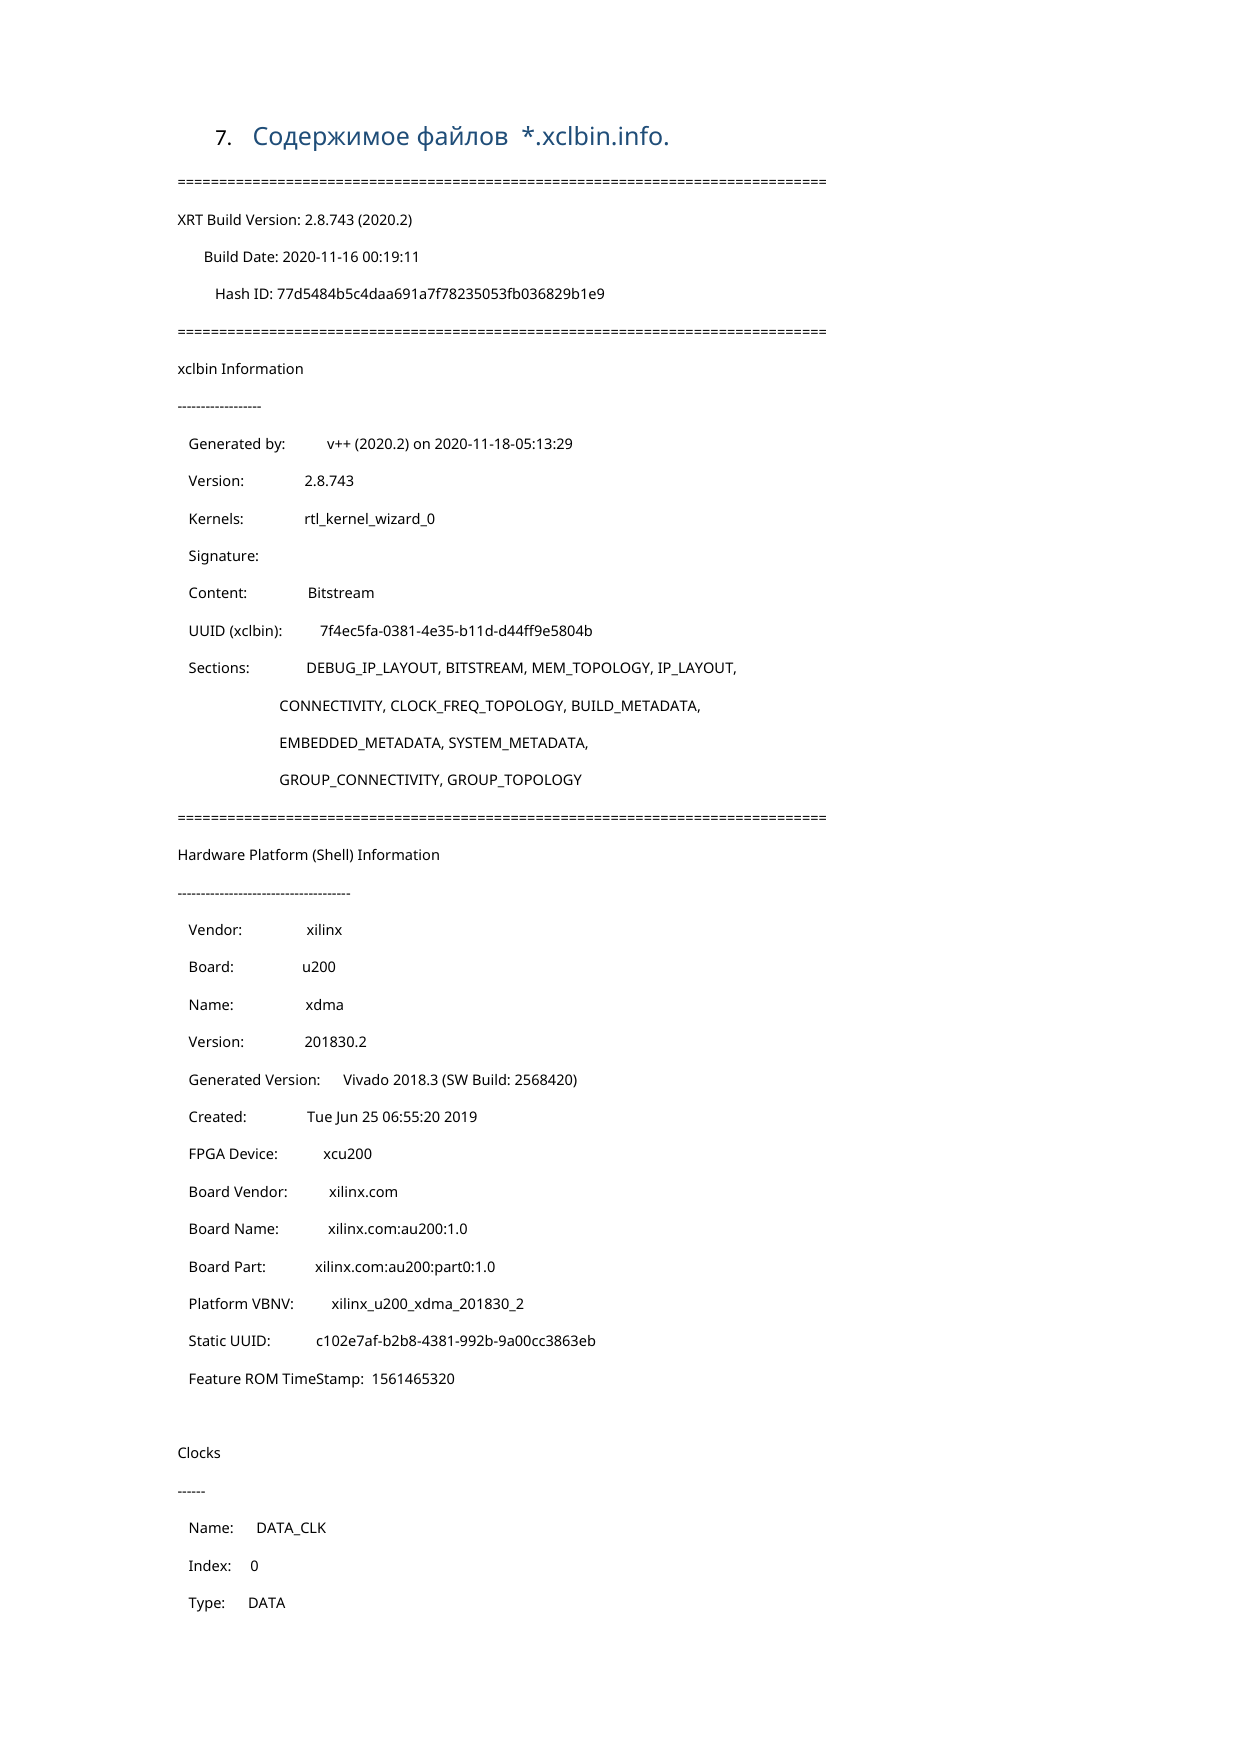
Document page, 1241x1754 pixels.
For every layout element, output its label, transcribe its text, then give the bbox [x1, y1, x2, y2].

text ============================================================================== [177, 172, 1152, 192]
text Board Vendor: xilinx.com [177, 1182, 1152, 1201]
text GROUP_CONNECTIVITY, GROUP_TOPOLOGY [177, 770, 1152, 790]
text XRT Build Version: 2.8.743 (2020.2) [177, 209, 1152, 229]
text ------------------ [177, 396, 1152, 416]
text Index: 0 [177, 1556, 1152, 1575]
text EMBEDDED_METADATA, SYSTEM_METADATA, [177, 733, 1152, 753]
text Version: 201830.2 [177, 1032, 1152, 1052]
text Build Date: 2020-11-16 00:19:11 [177, 247, 1152, 267]
text Content: Bitstream [177, 583, 1152, 603]
text Hash ID: 77d5484b5c4daa691a7f78235053fb036829b1e9 [177, 284, 1152, 304]
text Created: Tue Jun 25 06:55:20 2019 [177, 1107, 1152, 1127]
text Board Part: xilinx.com:au200:part0:1.0 [177, 1256, 1152, 1276]
text Static UUID: c102e7af-b2b8-4381-992b-9a00cc3863eb [177, 1331, 1152, 1351]
text Version: 2.8.743 [177, 471, 1152, 491]
text ------ [177, 1481, 1152, 1501]
text Feature ROM TimeStamp: 1561465320 [177, 1368, 1152, 1388]
text Kernels: rtl_kernel_wizard_0 [177, 508, 1152, 528]
text UUID (xclbin): 7f4ec5fa-0381-4e35-b11d-d44ff9e5804b [177, 621, 1152, 641]
text Generated by: v++ (2020.2) on 2020-11-18-05:13:29 [177, 434, 1152, 453]
text xclbin Information [177, 359, 1152, 379]
text Generated Version: Vivado 2018.3 (SW Build: 2568420) [177, 1069, 1152, 1089]
text Platform VBNV: xilinx_u200_xdma_201830_2 [177, 1294, 1152, 1314]
text Sections: DEBUG_IP_LAYOUT, BITSTREAM, MEM_TOPOLOGY, IP_LAYOUT, [177, 658, 1152, 678]
text Signature: [177, 546, 1152, 566]
text Clocks [177, 1443, 1152, 1463]
text CONNECTIVITY, CLOCK_FREQ_TOPOLOGY, BUILD_METADATA, [177, 695, 1152, 715]
text ------------------------------------- [177, 882, 1152, 902]
list Содержимое файлов *.xclbin.info. [215, 118, 1152, 152]
text Name: xdma [177, 994, 1152, 1014]
text Vendor: xilinx [177, 920, 1152, 940]
text ============================================================================== [177, 321, 1152, 341]
text Type: DATA [177, 1593, 1152, 1613]
text Board: u200 [177, 957, 1152, 977]
text Name: DATA_CLK [177, 1518, 1152, 1538]
text FPGA Device: xcu200 [177, 1144, 1152, 1164]
text ============================================================================== [177, 808, 1152, 827]
text Board Name: xilinx.com:au200:1.0 [177, 1219, 1152, 1239]
text Hardware Platform (Shell) Information [177, 845, 1152, 865]
